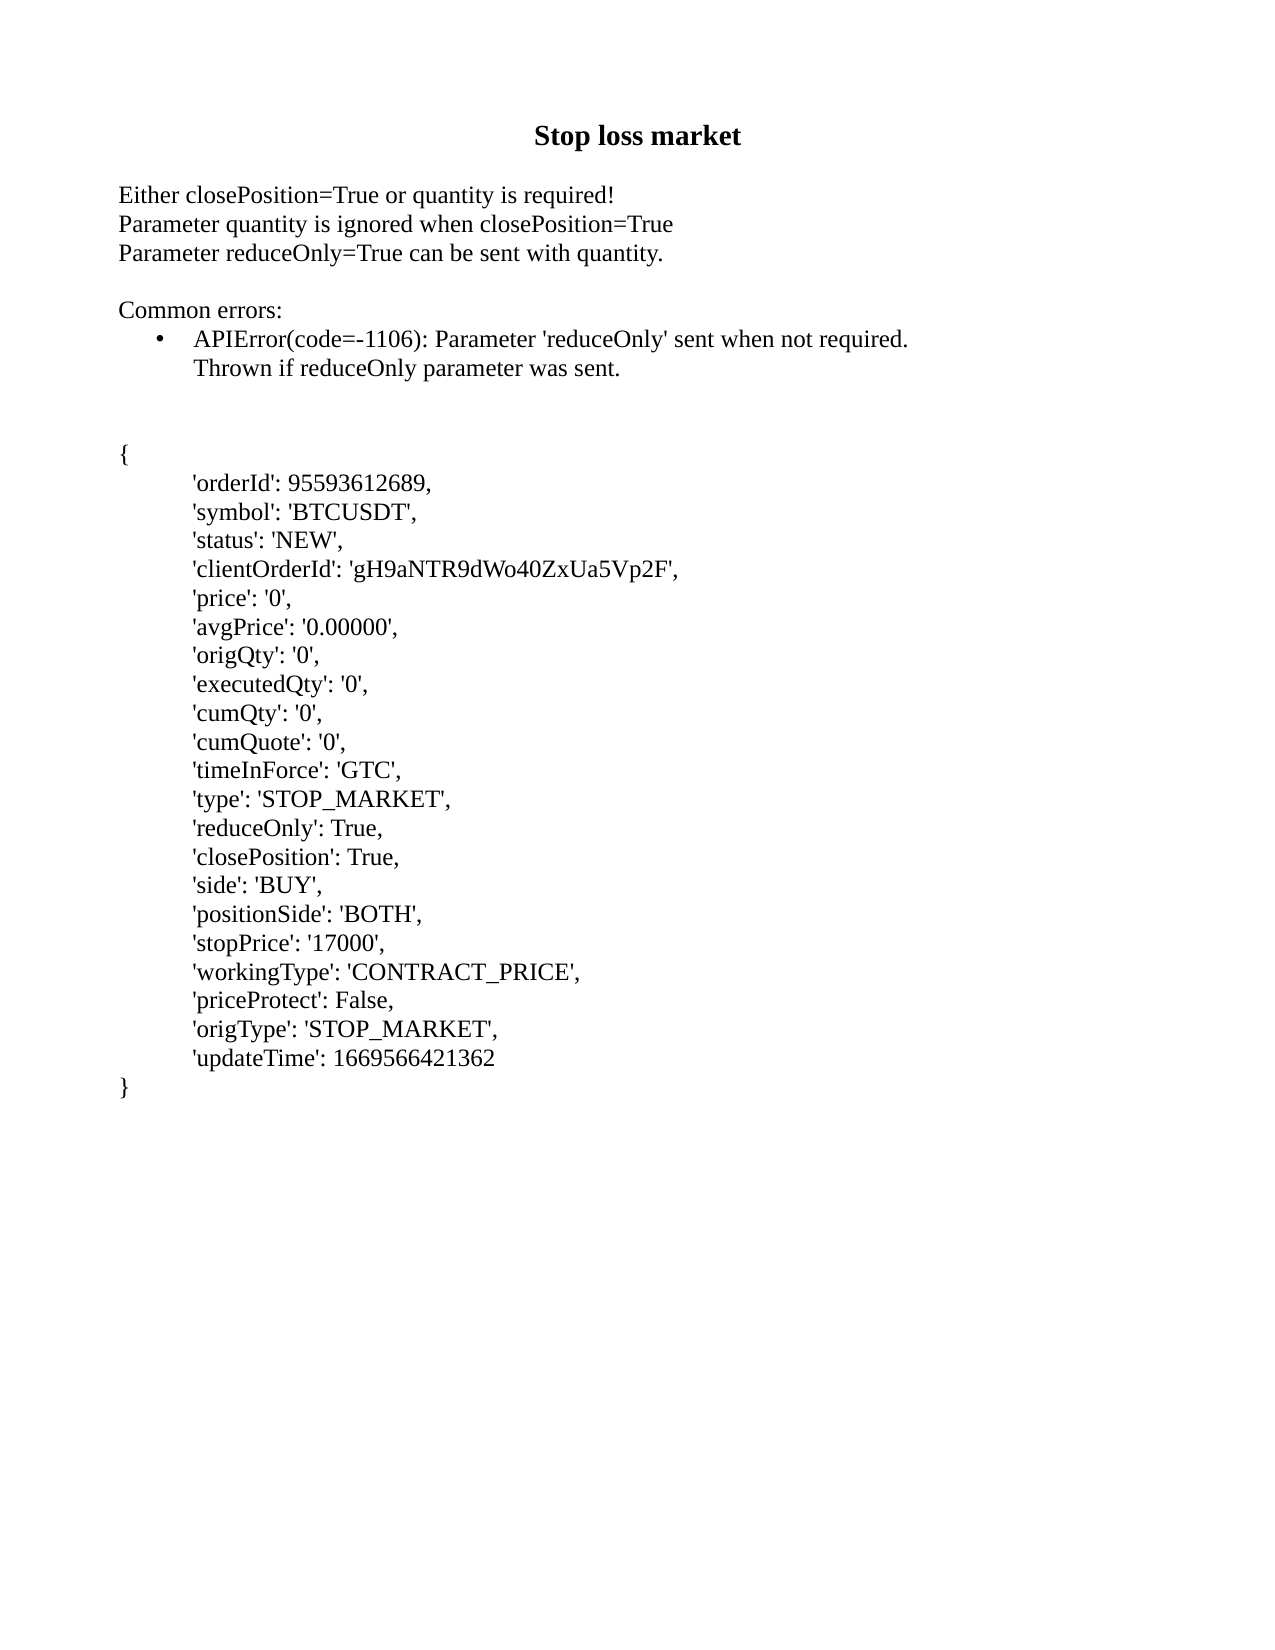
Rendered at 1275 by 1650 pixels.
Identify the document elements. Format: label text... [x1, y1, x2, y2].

text Stop loss market [118, 118, 1157, 152]
text 'price': '0', [118, 583, 1157, 612]
text 'cumQty': '0', [118, 698, 1157, 727]
text 'side': 'BUY', [118, 870, 1157, 899]
text 'timeInForce': 'GTC', [118, 755, 1157, 784]
list Thrown if reduceOnly parameter was sent. [156, 353, 1157, 382]
text Common errors: [118, 295, 1157, 324]
text 'avgPrice': '0.00000', [118, 612, 1157, 640]
text 'cumQuote': '0', [118, 727, 1157, 755]
text 'origType': 'STOP_MARKET', [118, 1014, 1157, 1043]
text } [118, 1072, 1157, 1100]
text 'reduceOnly': True, [118, 813, 1157, 842]
text 'closePosition': True, [118, 842, 1157, 870]
text 'updateTime': 1669566421362 [118, 1043, 1157, 1072]
text 'executedQty': '0', [118, 669, 1157, 698]
text 'symbol': 'BTCUSDT', [118, 497, 1157, 525]
text Either closePosition=True or quantity is required! [118, 180, 1157, 209]
list APIError(code=-1106): Parameter 'reduceOnly' sent when not required. [156, 324, 1157, 353]
text 'type': 'STOP_MARKET', [118, 784, 1157, 813]
text 'positionSide': 'BOTH', [118, 899, 1157, 928]
text 'priceProtect': False, [118, 985, 1157, 1014]
text 'status': 'NEW', [118, 525, 1157, 554]
text 'clientOrderId': 'gH9aNTR9dWo40ZxUa5Vp2F', [118, 554, 1157, 583]
text 'stopPrice': '17000', [118, 928, 1157, 957]
text Parameter quantity is ignored when closePosition=True [118, 209, 1157, 238]
text Parameter reduceOnly=True can be sent with quantity. [118, 238, 1157, 267]
text 'origQty': '0', [118, 640, 1157, 669]
text 'workingType': 'CONTRACT_PRICE', [118, 957, 1157, 985]
text { [118, 439, 1157, 468]
text 'orderId': 95593612689, [118, 468, 1157, 497]
